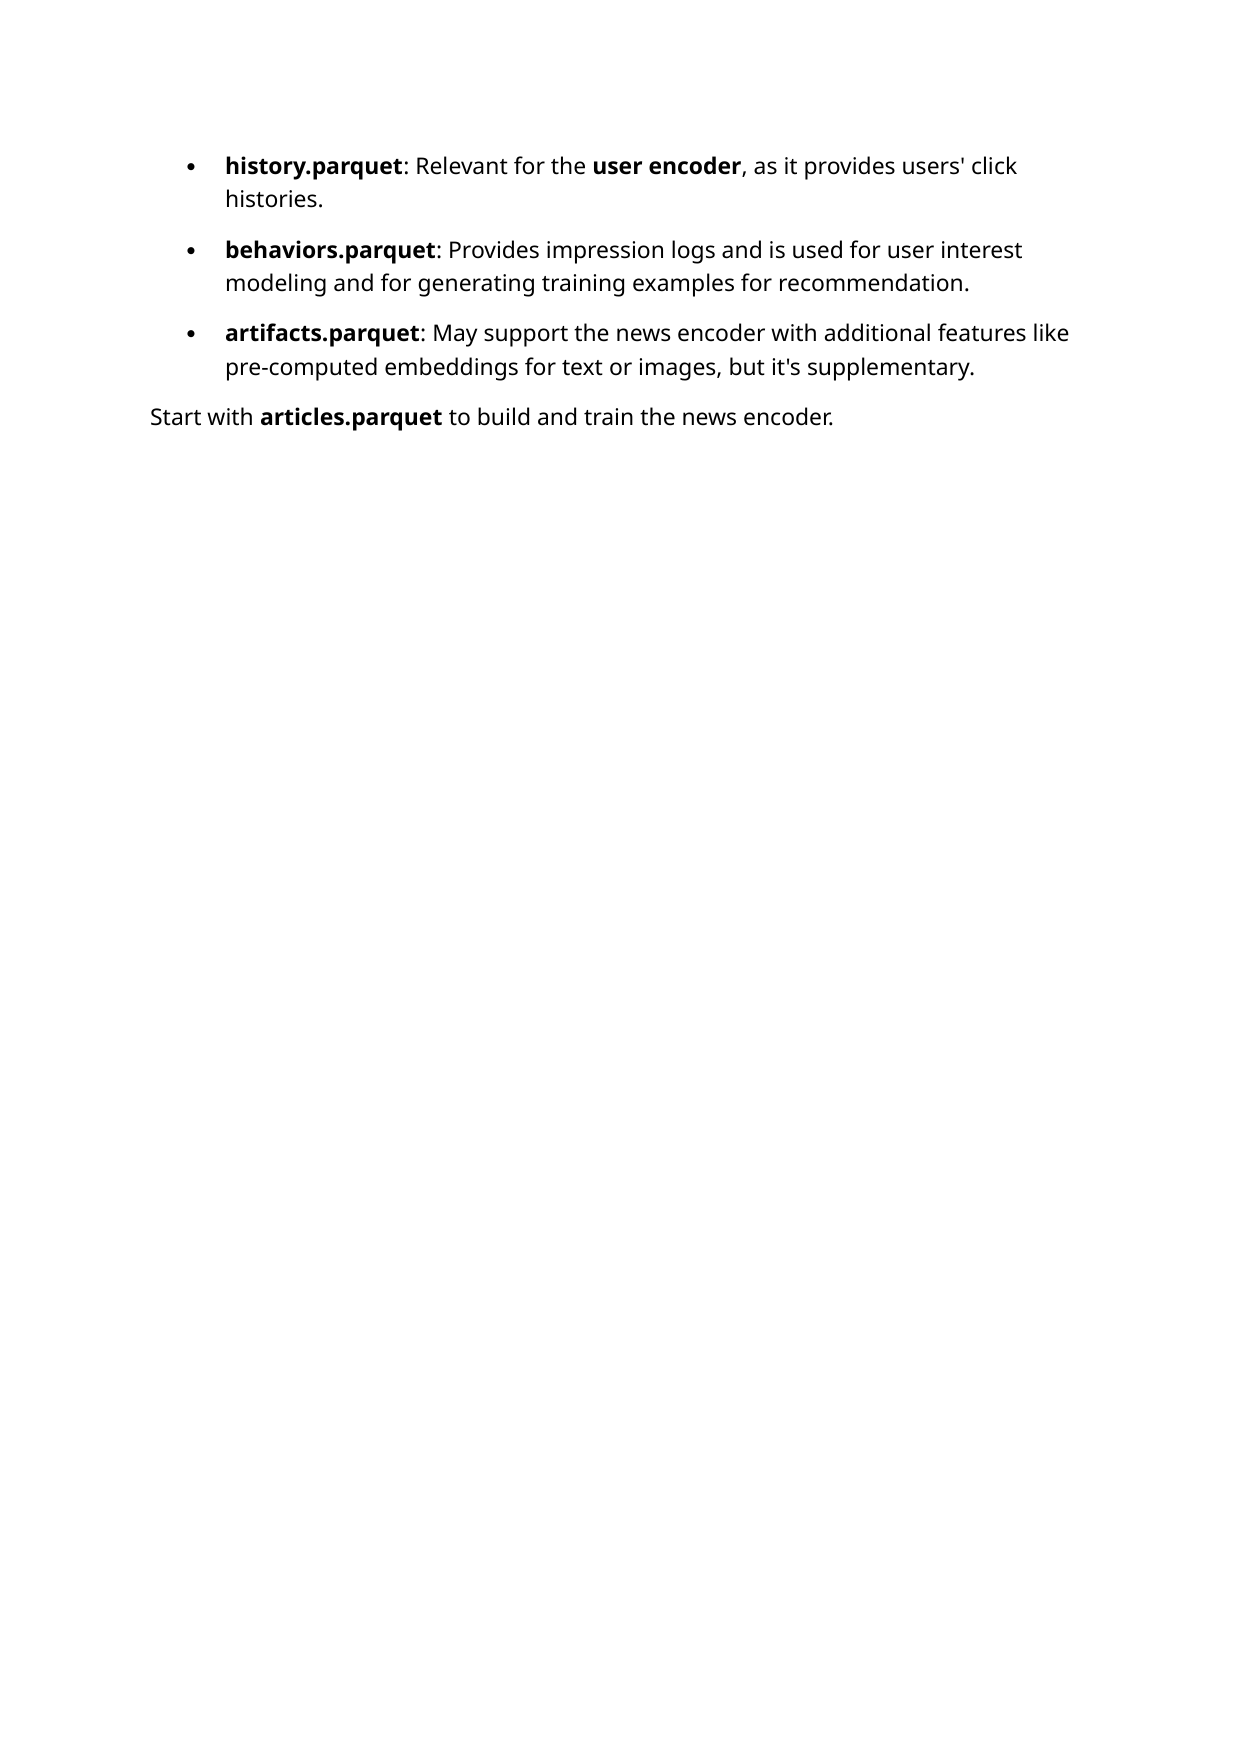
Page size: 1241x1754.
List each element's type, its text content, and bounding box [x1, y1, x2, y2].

text Start with articles.parquet to build and train the news encoder. [150, 401, 1090, 432]
list behaviors.parquet: Provides impression logs and is used for user interest modeling and for generating training examples for recommendation. [187, 233, 1090, 298]
list artifacts.parquet: May support the news encoder with additional features like pre-computed embeddings for text or images, but it's supplementary. [187, 317, 1090, 382]
list history.parquet: Relevant for the user encoder, as it provides users' click histories. [187, 150, 1090, 215]
